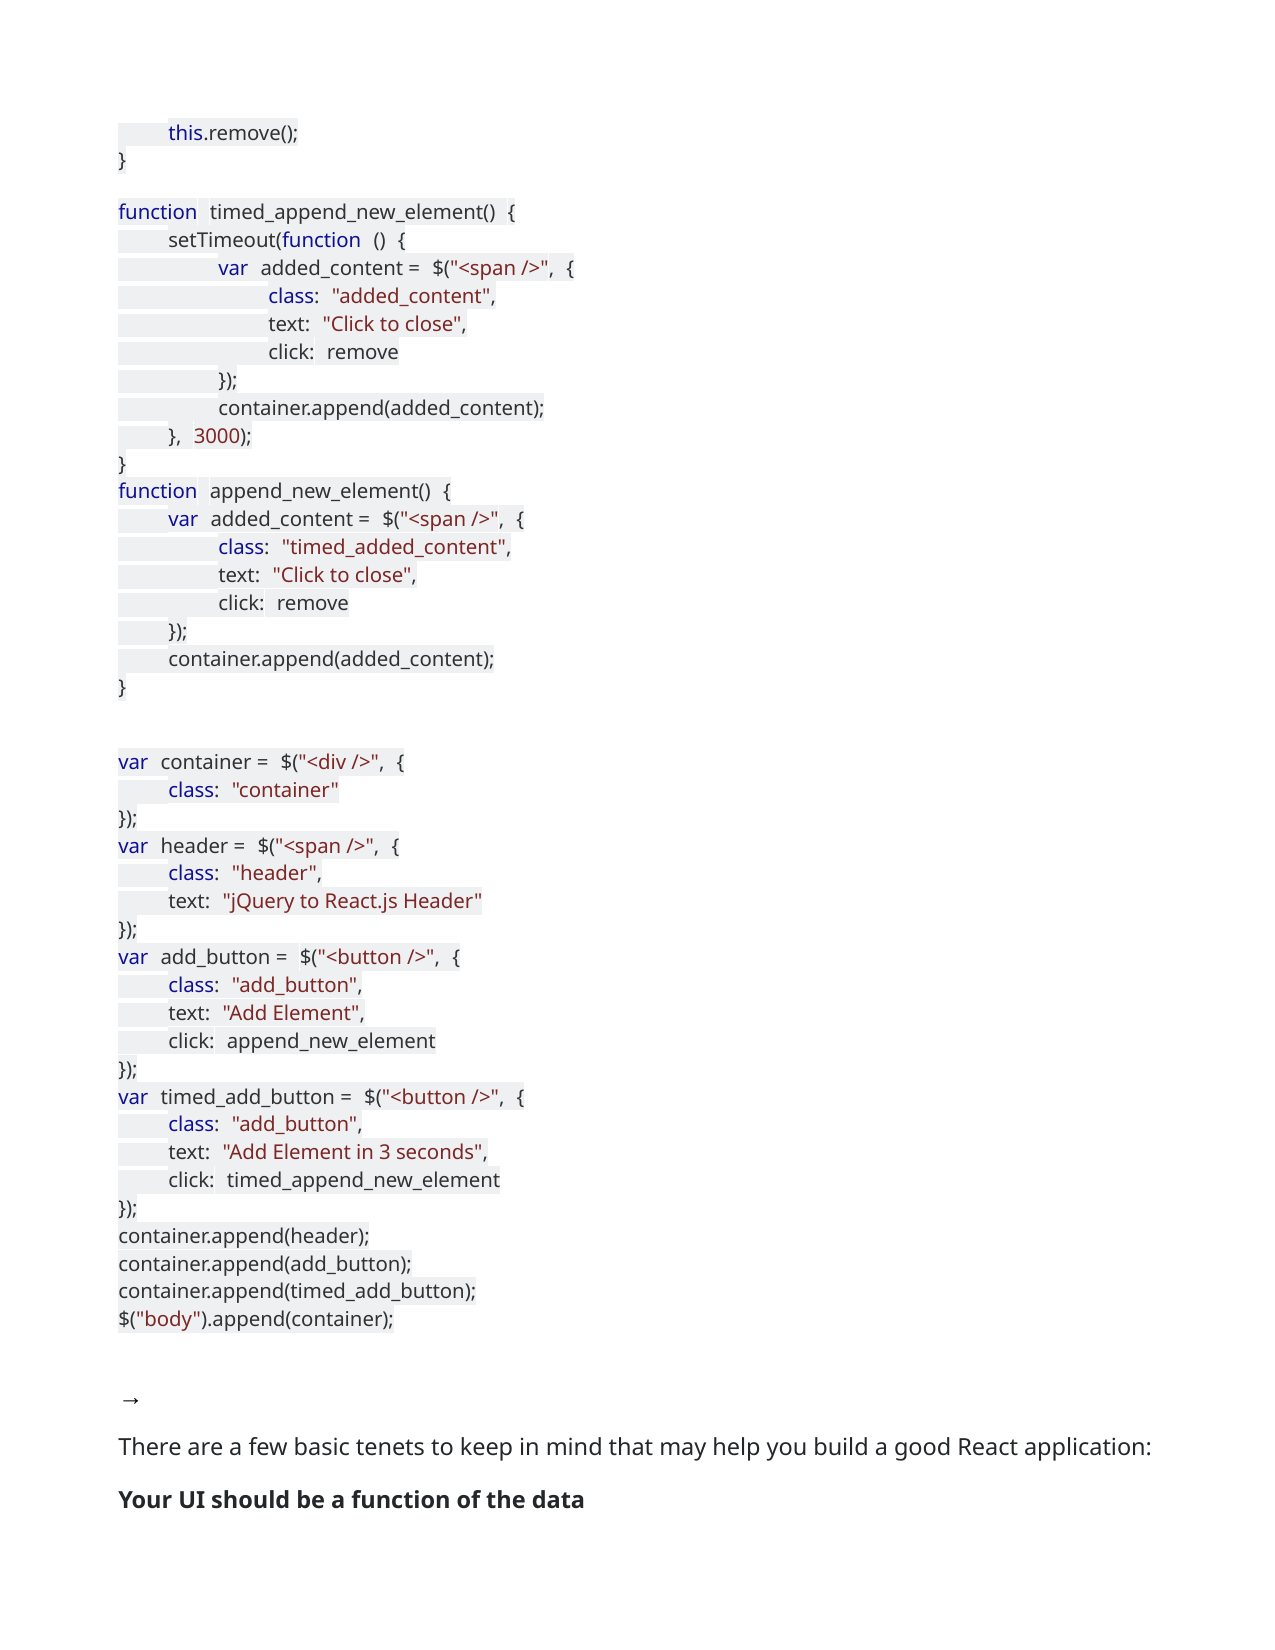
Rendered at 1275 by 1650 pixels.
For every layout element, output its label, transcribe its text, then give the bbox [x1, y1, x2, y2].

text text: "Add Element in 3 seconds", [118, 1138, 1157, 1166]
text setTimeout(function () { [118, 225, 1157, 253]
text click: timed_append_new_element [118, 1166, 1157, 1194]
text text: "Click to close", [118, 561, 1157, 589]
text click: remove [118, 589, 1157, 617]
text $("body").append(container); [118, 1305, 1157, 1333]
text container.append(add_button); [118, 1249, 1157, 1277]
text this.remove(); [118, 118, 1157, 146]
text text: "jQuery to React.js Header" [118, 887, 1157, 915]
text class: "timed_added_content", [118, 533, 1157, 561]
text text: "Add Element", [118, 998, 1157, 1027]
text var header = $("<span />", { [118, 831, 1157, 859]
text function timed_append_new_element() { [118, 197, 1157, 225]
text var container = $("<div />", { [118, 748, 1157, 776]
text var added_content = $("<span />", { [118, 253, 1157, 281]
text class: "added_content", [118, 281, 1157, 309]
text var added_content = $("<span />", { [118, 505, 1157, 533]
text } [118, 673, 1157, 701]
text } [118, 449, 1157, 477]
text class: "add_button", [118, 971, 1157, 998]
text }); [118, 365, 1157, 393]
text }, 3000); [118, 421, 1157, 449]
text container.append(added_content); [118, 645, 1157, 673]
text → [118, 1382, 1157, 1410]
text }); [118, 1194, 1157, 1222]
text Your UI should be a function of the data [118, 1484, 1157, 1516]
text }); [118, 804, 1157, 831]
text container.append(added_content); [118, 393, 1157, 421]
text }); [118, 1054, 1157, 1082]
text class: "add_button", [118, 1110, 1157, 1138]
text container.append(header); [118, 1222, 1157, 1249]
text function append_new_element() { [118, 477, 1157, 505]
text } [118, 146, 1157, 174]
text var add_button = $("<button />", { [118, 943, 1157, 971]
text class: "header", [118, 859, 1157, 887]
text var timed_add_button = $("<button />", { [118, 1082, 1157, 1110]
text click: remove [118, 337, 1157, 365]
text There are a few basic tenets to keep in mind that may help you build a good React application: [118, 1431, 1157, 1463]
text class: "container" [118, 776, 1157, 804]
text }); [118, 617, 1157, 645]
text click: append_new_element [118, 1027, 1157, 1054]
text text: "Click to close", [118, 309, 1157, 337]
text container.append(timed_add_button); [118, 1277, 1157, 1305]
text }); [118, 915, 1157, 943]
